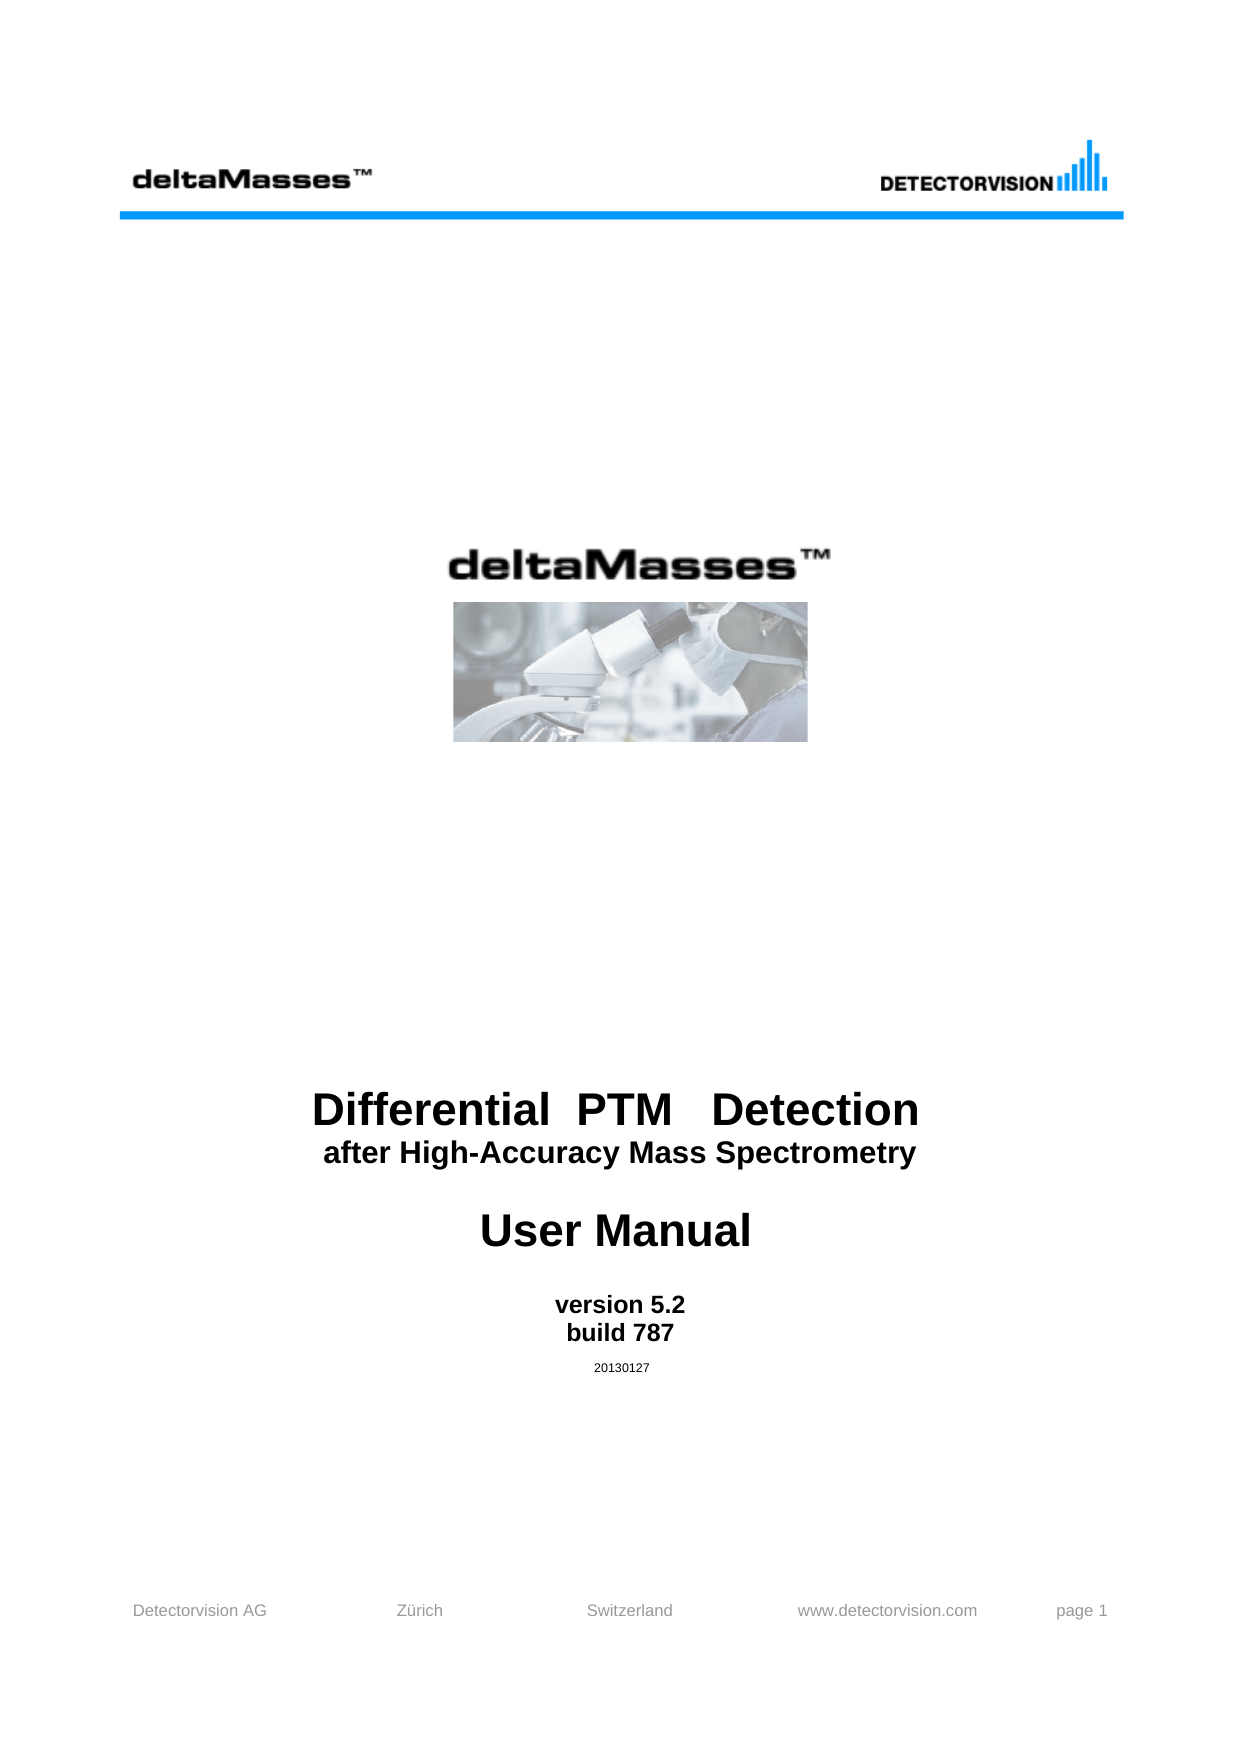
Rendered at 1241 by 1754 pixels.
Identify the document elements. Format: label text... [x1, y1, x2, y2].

text User Manual [118, 1205, 1122, 1256]
picture [119, 210, 1124, 221]
picture [430, 473, 845, 592]
picture [875, 121, 1121, 196]
picture [121, 121, 380, 196]
text Differential PTM Detection [118, 1084, 1122, 1135]
text after High-Accuracy Mass Spectrometry [118, 1135, 1122, 1170]
picture [453, 602, 808, 742]
text 20130127 [118, 1361, 1122, 1374]
text version 5.2 [118, 1291, 1122, 1319]
text build 787 [118, 1319, 1122, 1347]
